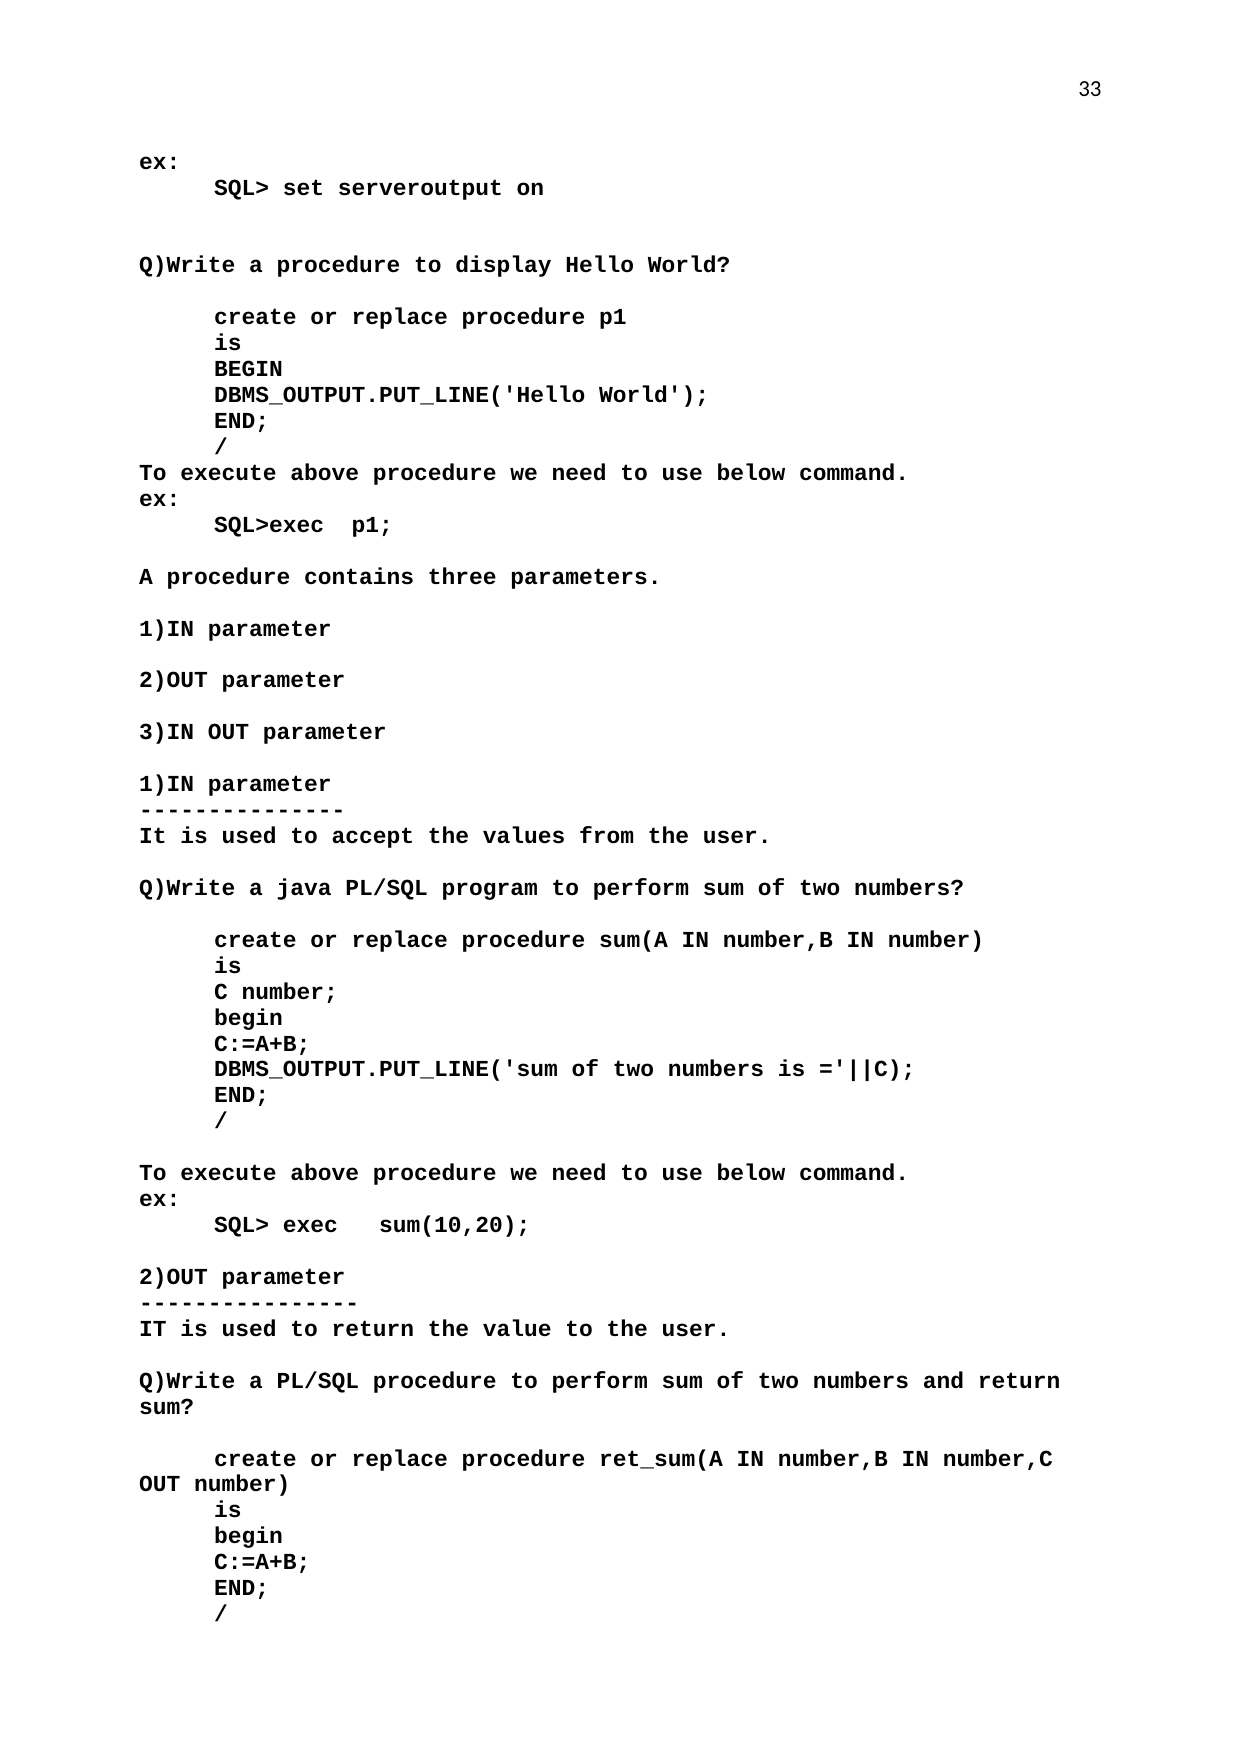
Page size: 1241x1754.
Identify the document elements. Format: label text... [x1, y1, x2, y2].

text create or replace procedure p1 [139, 306, 1101, 332]
text --------------- [139, 798, 1101, 824]
text begin [139, 1006, 1101, 1032]
text To execute above procedure we need to use below command. [139, 1162, 1101, 1187]
text SQL> exec sum(10,20); [139, 1213, 1101, 1239]
text / [139, 1602, 1101, 1628]
text begin [139, 1525, 1101, 1551]
text is [139, 332, 1101, 357]
text Q)Write a java PL/SQL program to perform sum of two numbers? [139, 876, 1101, 902]
text END; [139, 409, 1101, 435]
text Q)Write a PL/SQL procedure to perform sum of two numbers and return sum? [139, 1369, 1101, 1421]
text is [139, 1499, 1101, 1525]
text 3)IN OUT parameter [139, 721, 1101, 747]
text A procedure contains three parameters. [139, 565, 1101, 591]
text / [139, 1110, 1101, 1136]
text END; [139, 1577, 1101, 1602]
text It is used to accept the values from the user. [139, 824, 1101, 850]
text SQL>exec p1; [139, 513, 1101, 539]
text 2)OUT parameter [139, 1265, 1101, 1291]
text DBMS_OUTPUT.PUT_LINE('Hello World'); [139, 383, 1101, 409]
text 1)IN parameter [139, 772, 1101, 798]
text BEGIN [139, 357, 1101, 383]
text Q)Write a procedure to display Hello World? [139, 254, 1101, 280]
text 1)IN parameter [139, 617, 1101, 643]
text END; [139, 1084, 1101, 1110]
text DBMS_OUTPUT.PUT_LINE('sum of two numbers is ='||C); [139, 1058, 1101, 1084]
text 2)OUT parameter [139, 669, 1101, 695]
text create or replace procedure sum(A IN number,B IN number) [139, 928, 1101, 954]
text SQL> set serveroutput on [139, 176, 1101, 202]
text C number; [139, 980, 1101, 1006]
text / [139, 435, 1101, 461]
text C:=A+B; [139, 1551, 1101, 1577]
text ex: [139, 1187, 1101, 1213]
text IT is used to return the value to the user. [139, 1317, 1101, 1343]
text create or replace procedure ret_sum(A IN number,B IN number,C OUT number) [139, 1447, 1101, 1499]
text ex: [139, 487, 1101, 513]
text ex: [139, 150, 1101, 176]
text To execute above procedure we need to use below command. [139, 461, 1101, 487]
text C:=A+B; [139, 1032, 1101, 1058]
text ---------------- [139, 1291, 1101, 1317]
text is [139, 954, 1101, 980]
